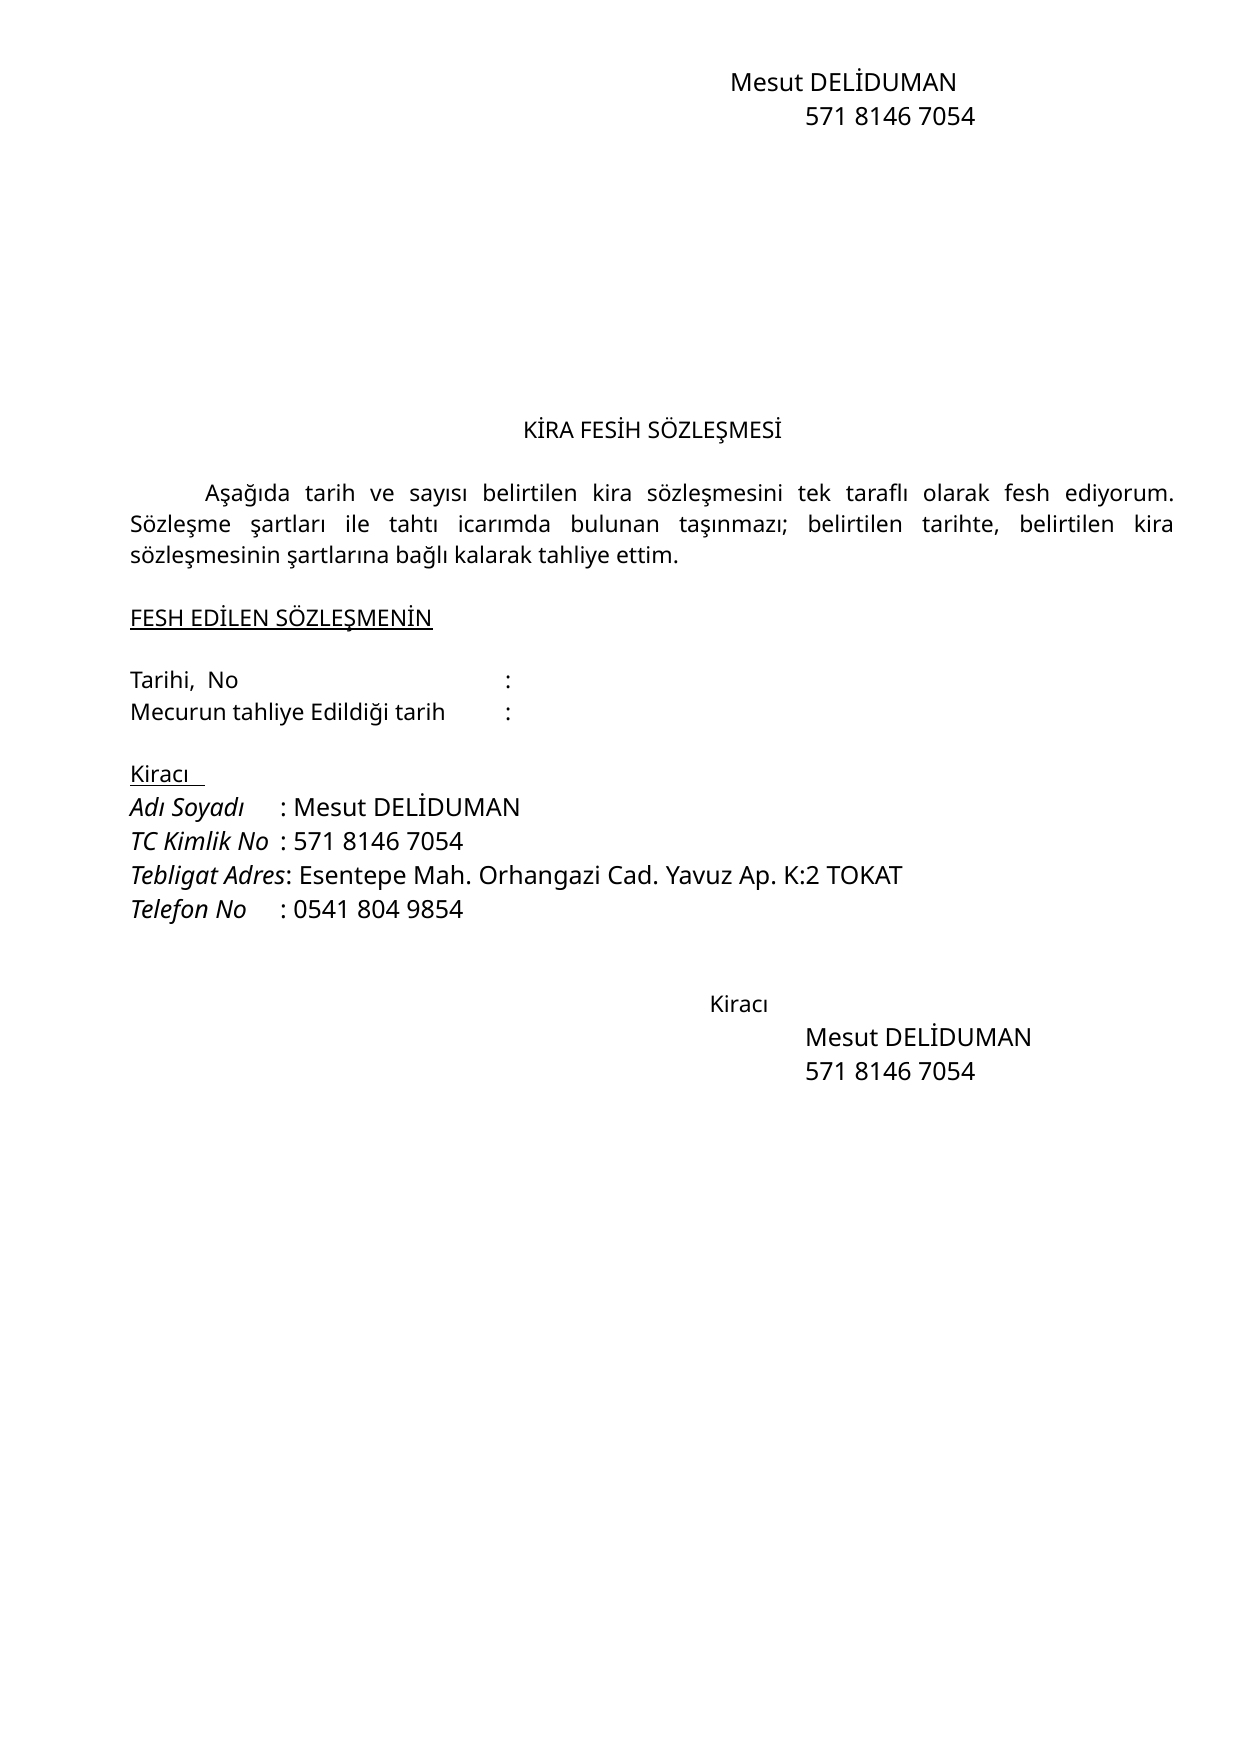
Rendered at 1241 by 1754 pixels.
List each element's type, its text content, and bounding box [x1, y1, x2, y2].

text TC Kimlik No : 571 8146 7054 [130, 823, 1175, 857]
text Kiracı [130, 758, 1175, 789]
text Mecurun tahliye Edildiği tarih : [130, 696, 1175, 727]
text Tebligat Adres: Esentepe Mah. Orhangazi Cad. Yavuz Ap. K:2 TOKAT [130, 857, 1175, 892]
text Kiracı [130, 988, 1175, 1019]
text Telefon No : 0541 804 9854 [130, 892, 1175, 926]
text Aşağıda tarih ve sayısı belirtilen kira sözleşmesini tek taraflı olarak fesh ediyorum. Sözleşme şartları ile tahtı icarımda bulunan taşınmazı; belirtilen tarihte, belirtilen kira sözleşmesinin şartlarına bağlı kalarak tahliye ettim. [130, 477, 1175, 571]
text Mesut DELİDUMAN 571 8146 7054 [130, 65, 1175, 133]
text KİRA FESİH SÖZLEŞMESİ [130, 414, 1175, 446]
text Tarihi, No : [130, 664, 1175, 696]
text FESH EDİLEN SÖZLEŞMENİN [130, 602, 1175, 633]
text Mesut DELİDUMAN 571 8146 7054 [130, 1019, 1175, 1087]
text Adı Soyadı : Mesut DELİDUMAN [130, 789, 1175, 823]
